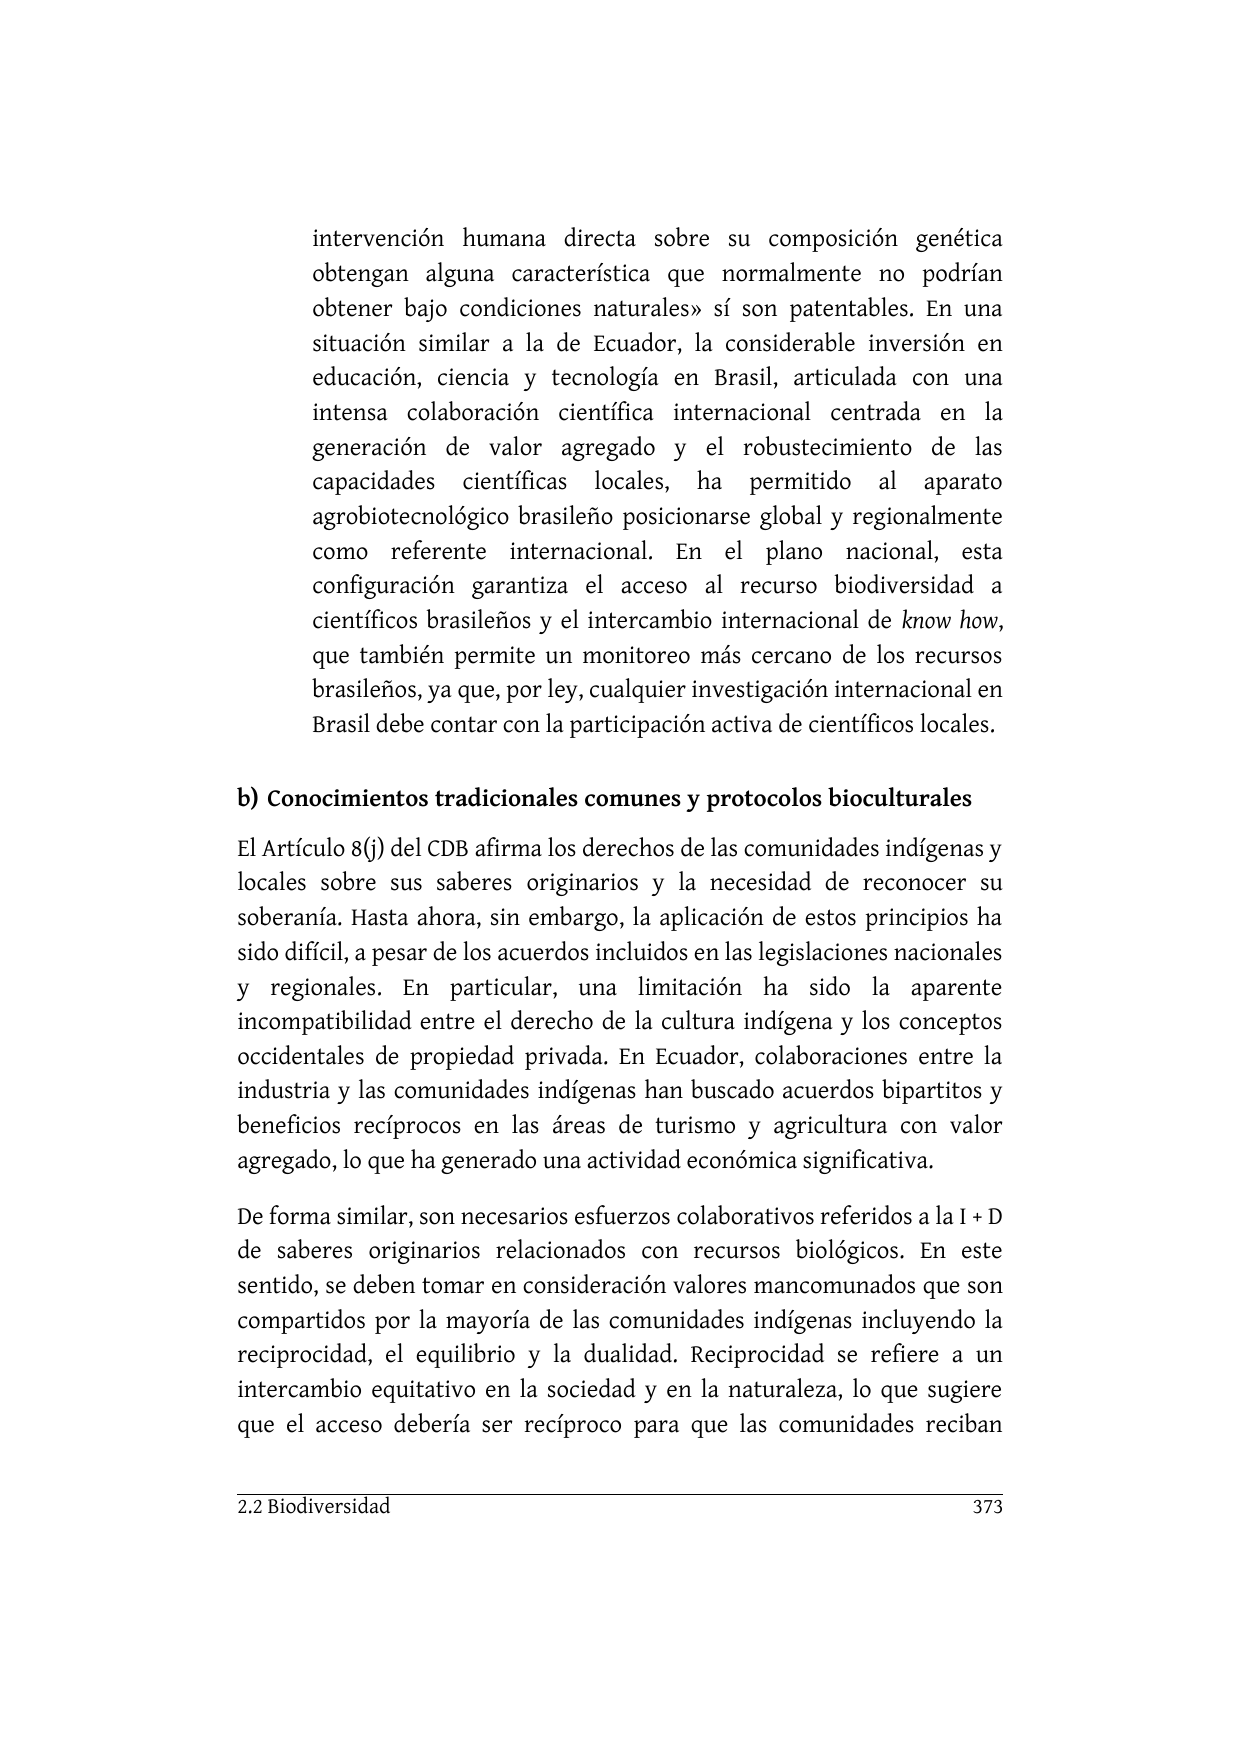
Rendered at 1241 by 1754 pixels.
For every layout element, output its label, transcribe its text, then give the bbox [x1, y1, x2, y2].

text El Artículo 8(j) del CDB afirma los derechos de las comunidades indígenas y locales sobre sus saberes originarios y la necesidad de reconocer su soberanía. Hasta ahora, sin embargo, la aplicación de estos principios ha sido difícil, a pesar de los acuerdos incluidos en las legislaciones nacionales y regionales. En particular, una limitación ha sido la aparente incompatibilidad entre el derecho de la cultura indígena y los conceptos occidentales de propiedad privada. En Ecuador, colaboraciones entre la industria y las comunidades indígenas han buscado acuerdos bipartitos y beneficios recíprocos en las áreas de turismo y agricultura con valor agregado, lo que ha generado una actividad económica significativa. [237, 834, 1003, 1175]
text De forma similar, son necesarios esfuerzos colaborativos referidos a la I + D de saberes originarios relacionados con recursos biológicos. En este sentido, se deben tomar en consideración valores mancomunados que son compartidos por la mayoría de las comunidades indígenas incluyendo la reciprocidad, el equilibrio y la dualidad. Reciprocidad se refiere a un intercambio equitativo en la sociedad y en la naturaleza, lo que sugiere que el acceso debería ser recíproco para que las comunidades reciban [237, 1202, 1003, 1439]
list intervención humana directa sobre su composición genética obtengan alguna característica que normalmente no podrían obtener bajo condiciones naturales» sí son patentables. En una situación similar a la de Ecuador, la considerable inversión en educación, ciencia y tecnología en Brasil, articulada con una intensa colaboración científica internacional centrada en la generación de valor agregado y el robustecimiento de las capacidades científicas locales, ha permitido al aparato agrobiotecnológico brasileño posicionarse global y regionalmente como referente internacional. En el plano nacional, esta configuración garantiza el acceso al recurso biodiversidad a científicos brasileños y el intercambio internacional de know how, que también permite un monitoreo más cercano de los recursos brasileños, ya que, por ley, cualquier investigación internacional en Brasil debe contar con la participación activa de científicos locales. [274, 225, 1003, 739]
subtitle Conocimientos tradicionales comunes y protocolos bioculturales [237, 784, 1003, 813]
